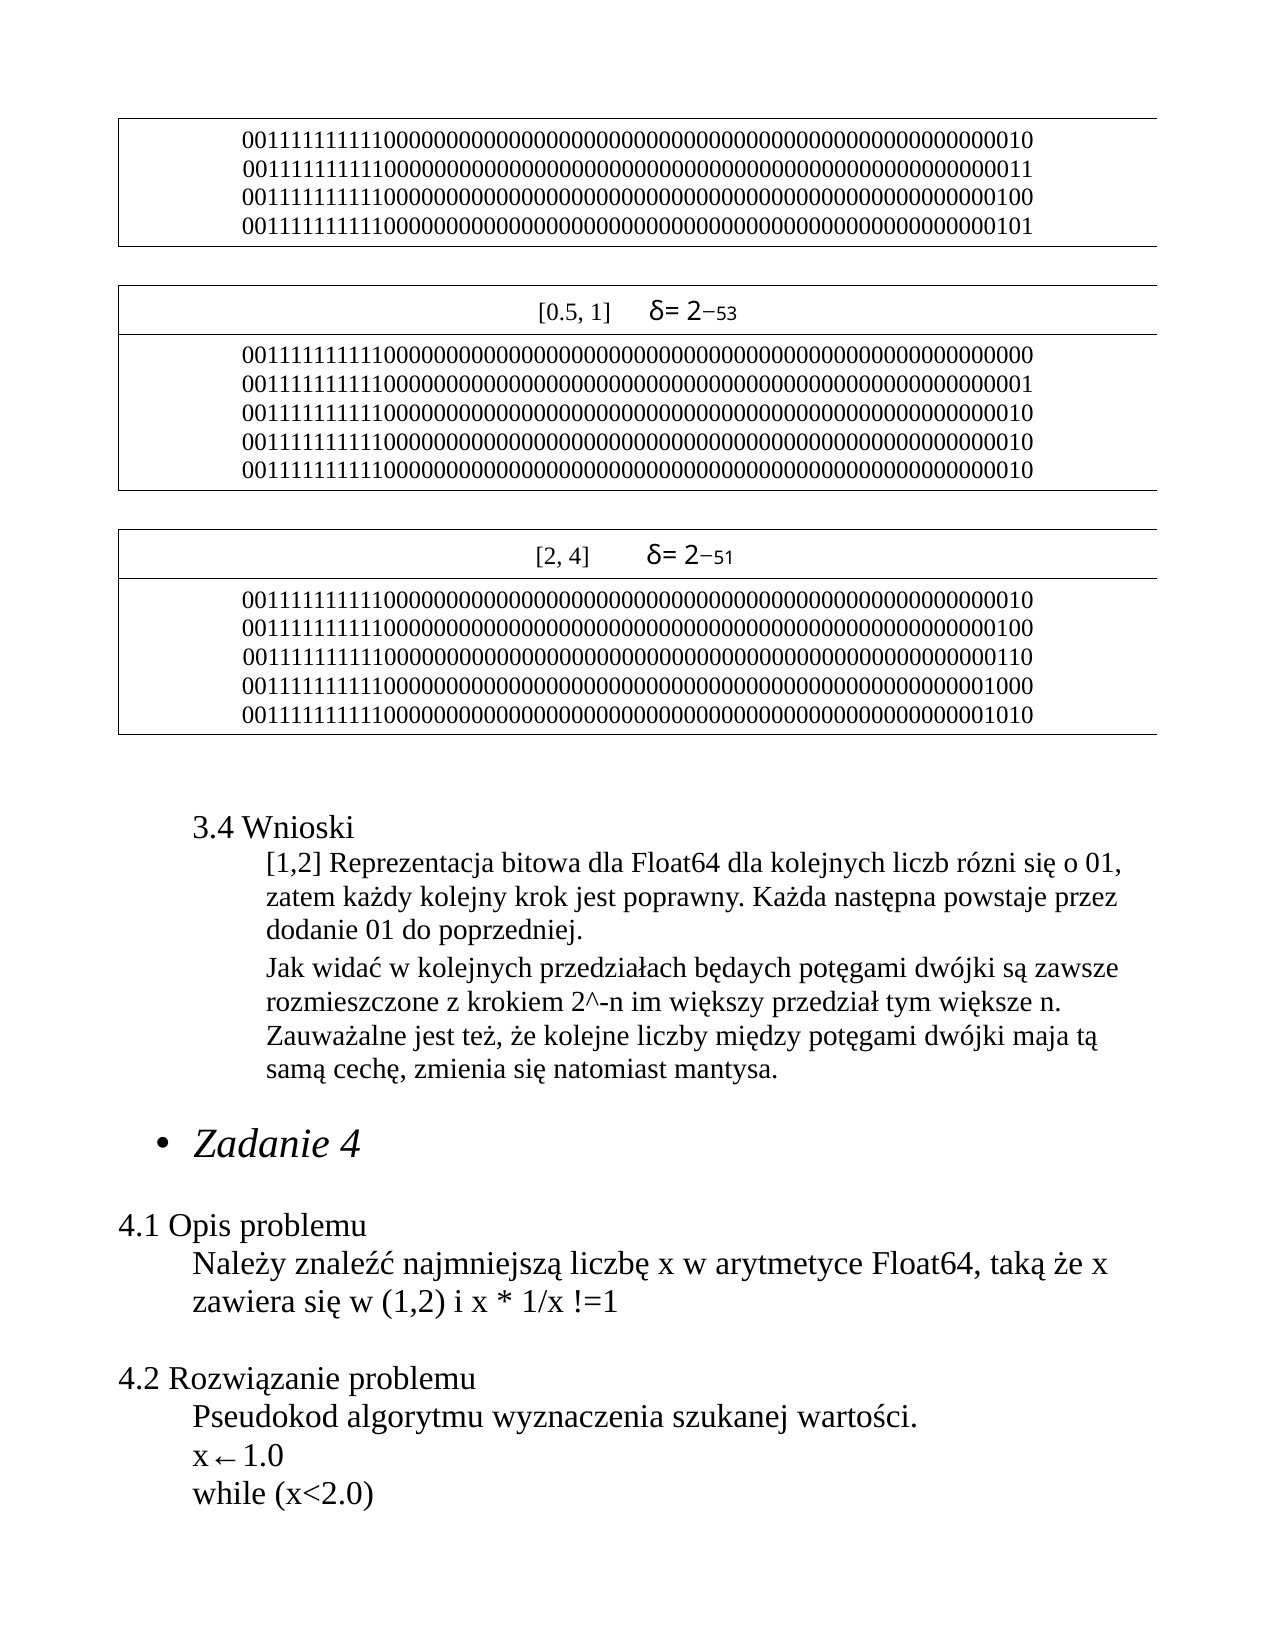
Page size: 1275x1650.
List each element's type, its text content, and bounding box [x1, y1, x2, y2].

table_header [0.5, 1] δ= 2−53 [119, 286, 1157, 334]
table_cell 0011111111110000000000000000000000000000000000000000000000000010 0011111111110000000000000000000000000000000000000000000000000100 0011111111110000000000000000000000000000000000000000000000000110 0011111111110000000000000000000000000000000000000000000000001000 0011111111110000000000000000000000000000000000000000000000001010 [119, 579, 1157, 734]
text Należy znaleźć najmniejszą liczbę x w arytmetyce Float64, taką że x zawiera się w (1,2) i x * 1/x !=1 [118, 1243, 1157, 1320]
text [1,2] Reprezentacja bitowa dla Float64 dla kolejnych liczb rózni się o 01, zatem każdy kolejny krok jest poprawny. Każda następna powstaje przez dodanie 01 do poprzedniej. [118, 845, 1157, 946]
text Jak widać w kolejnych przedziałach będaych potęgami dwójki są zawsze rozmieszczone z krokiem 2^-n im większy przedział tym większe n. Zauważalne jest też, że kolejne liczby między potęgami dwójki maja tą samą cechę, zmienia się natomiast mantysa. [118, 946, 1157, 1085]
table_cell 0011111111110000000000000000000000000000000000000000000000000010 0011111111110000000000000000000000000000000000000000000000000011 0011111111110000000000000000000000000000000000000000000000000100 0011111111110000000000000000000000000000000000000000000000000101 [119, 119, 1157, 246]
text 4.2 Rozwiązanie problemu [118, 1358, 1157, 1397]
text while (x<2.0) [118, 1473, 1157, 1512]
list Zadanie 4 [156, 1118, 1157, 1167]
text Pseudokod algorytmu wyznaczenia szukanej wartości. [118, 1397, 1157, 1435]
table_cell 0011111111110000000000000000000000000000000000000000000000000000 0011111111110000000000000000000000000000000000000000000000000001 0011111111110000000000000000000000000000000000000000000000000010 0011111111110000000000000000000000000000000000000000000000000010 0011111111110000000000000000000000000000000000000000000000000010 [119, 335, 1157, 490]
text 3.4 Wnioski [118, 807, 1157, 845]
text x←1.0 [118, 1435, 1157, 1473]
table_header [2, 4] δ= 2−51 [119, 530, 1157, 578]
text 4.1 Opis problemu [118, 1205, 1157, 1243]
